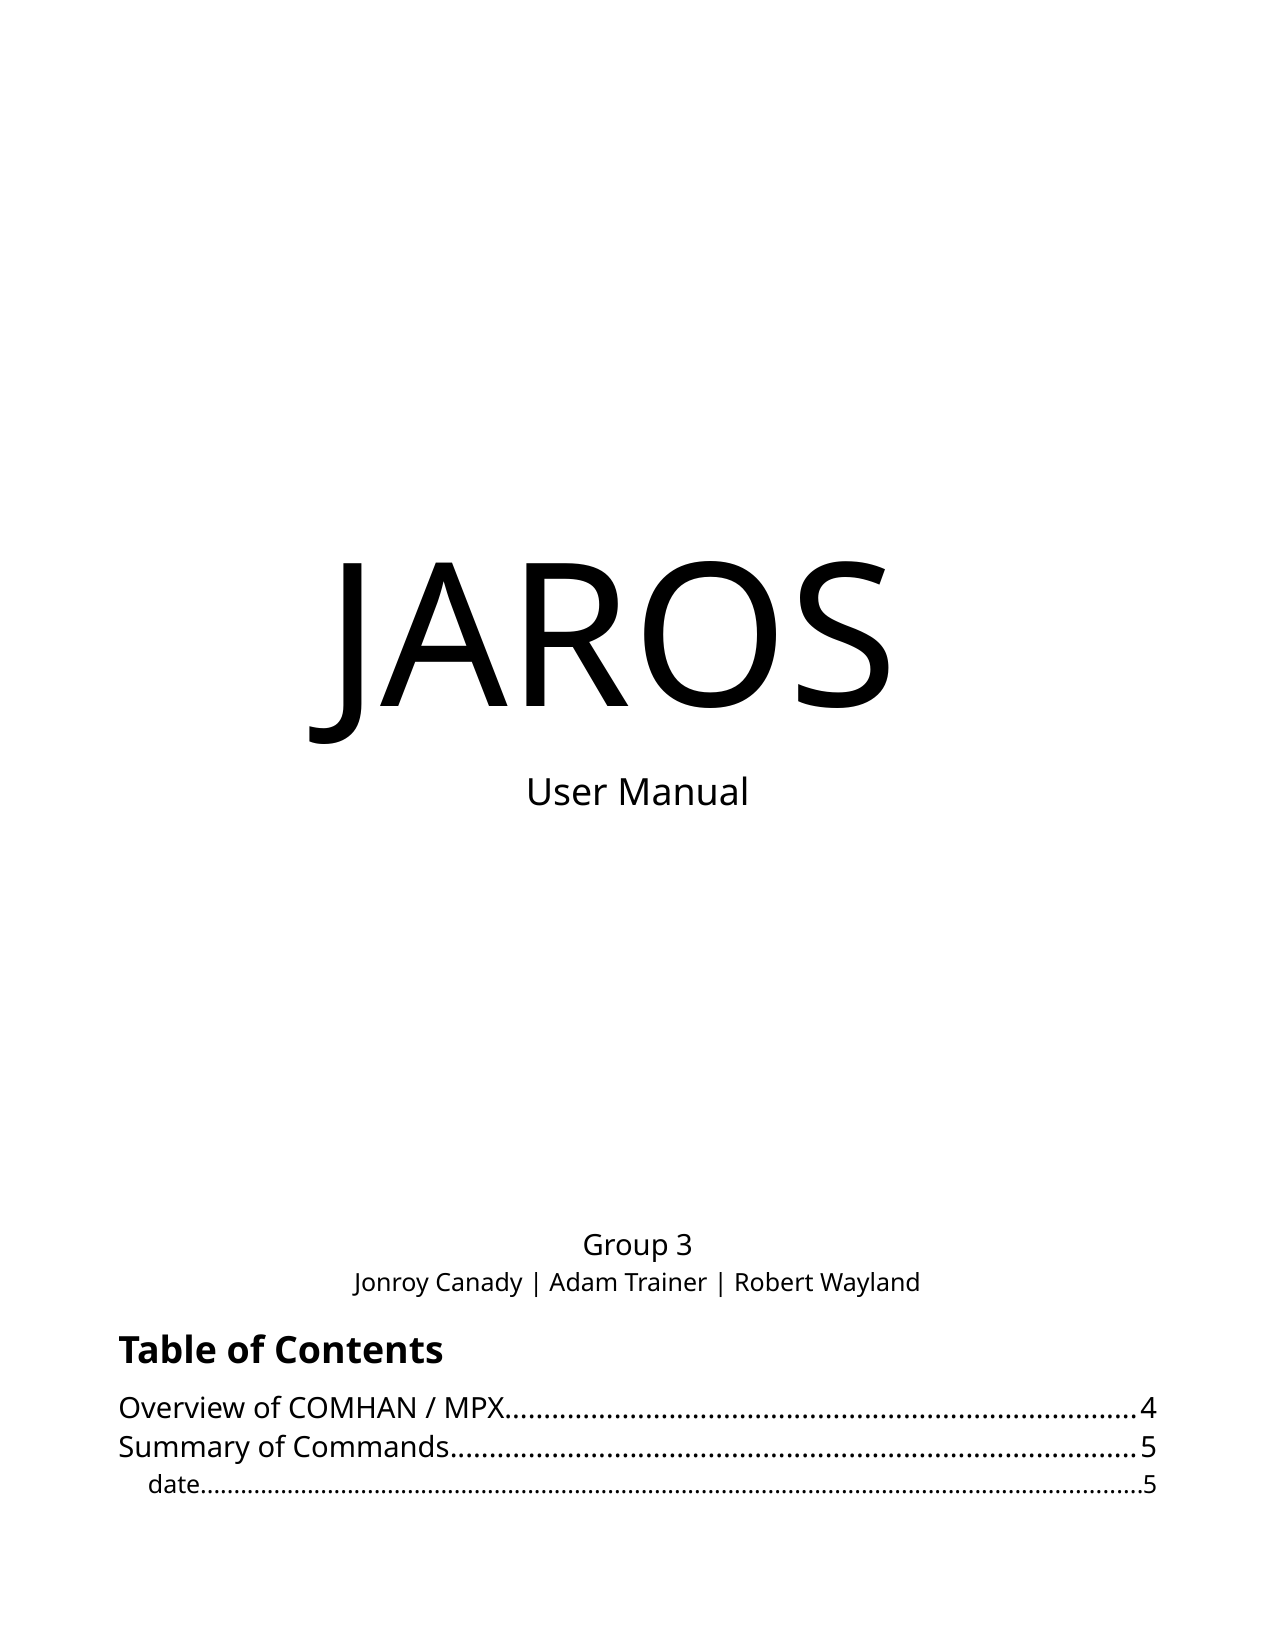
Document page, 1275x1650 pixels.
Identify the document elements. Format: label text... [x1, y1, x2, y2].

text Overview of COMHAN / MPX 4 [118, 1387, 1157, 1427]
text Summary of Commands 5 [118, 1427, 1157, 1466]
text Group 3 [118, 1224, 1157, 1264]
text Jonroy Canady | Adam Trainer | Robert Wayland [118, 1264, 1157, 1298]
subtitle Table of Contents [118, 1323, 1157, 1374]
text User Manual [118, 765, 1157, 816]
text JAROS [118, 493, 1157, 765]
text date 5 [148, 1466, 1157, 1500]
